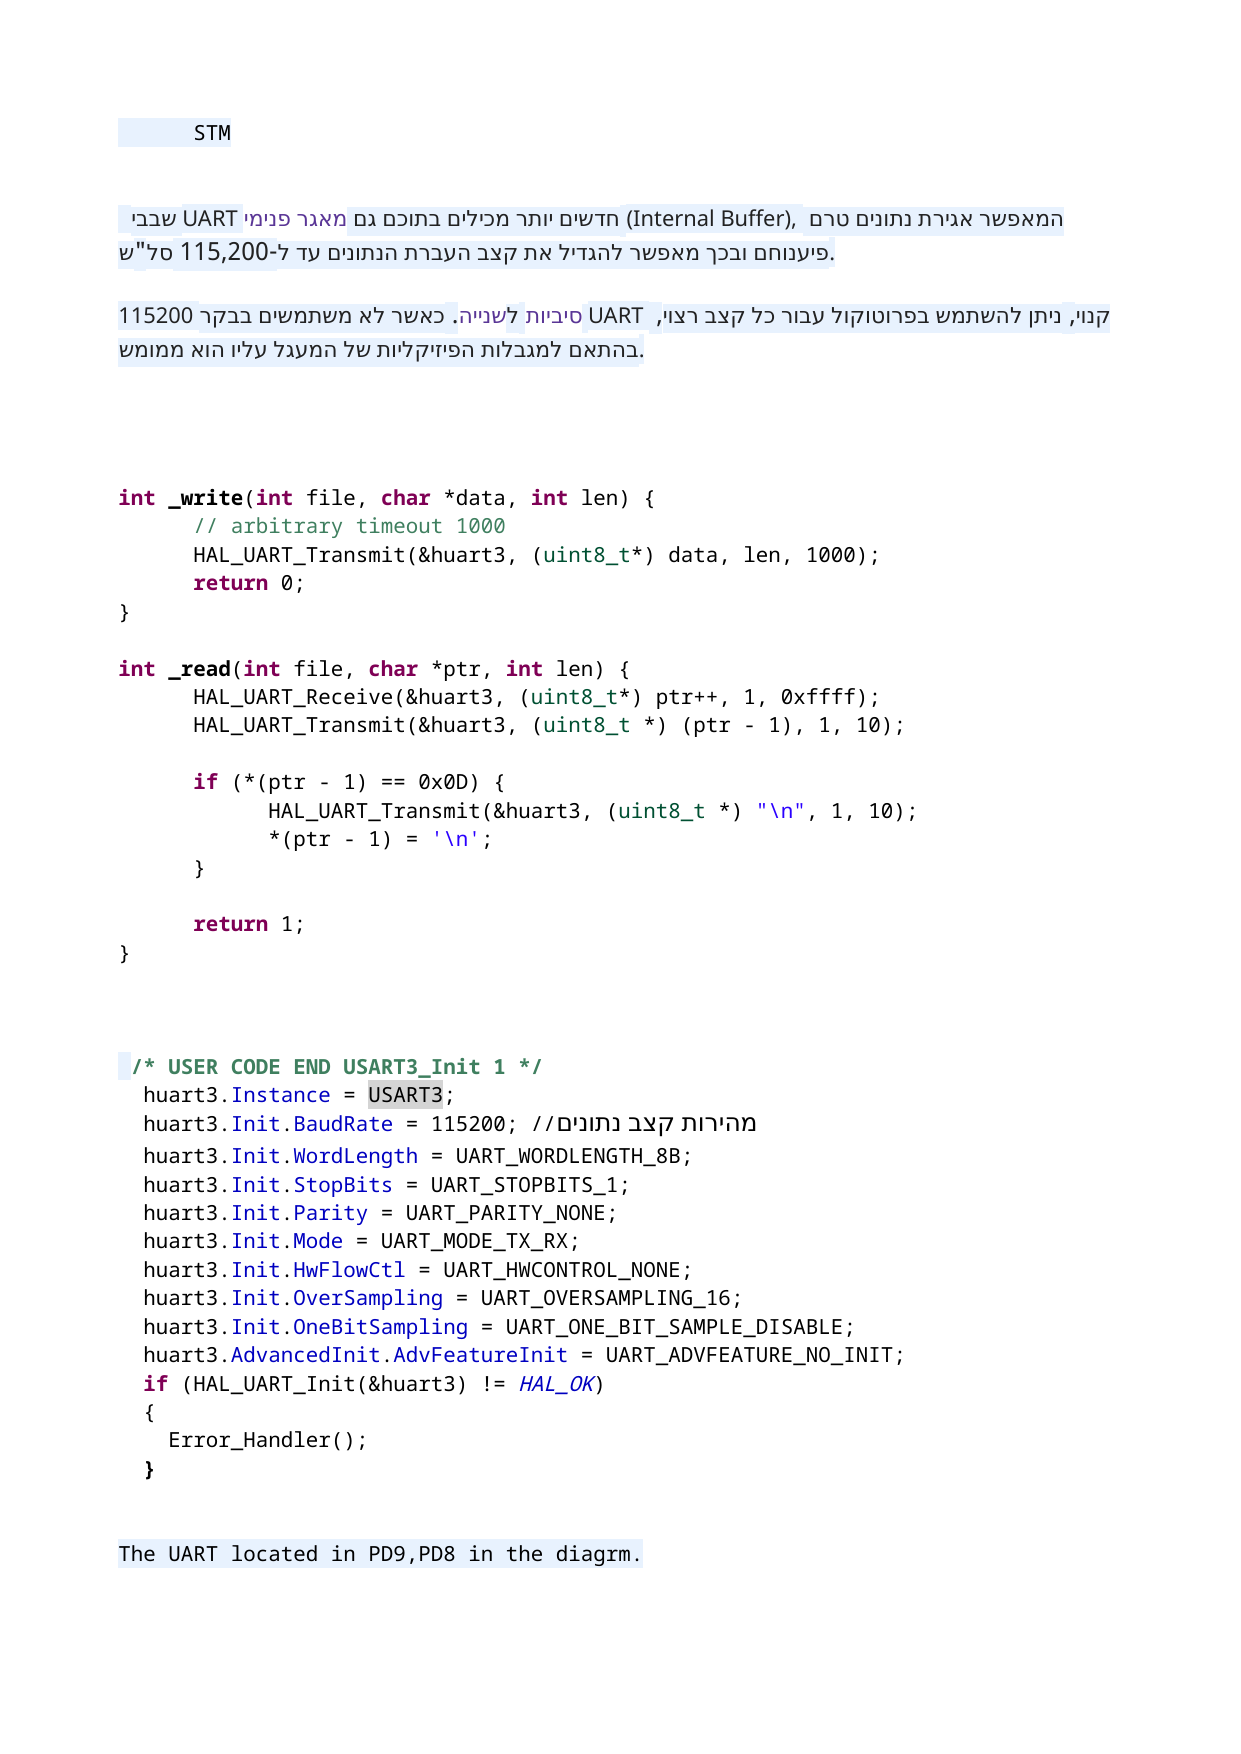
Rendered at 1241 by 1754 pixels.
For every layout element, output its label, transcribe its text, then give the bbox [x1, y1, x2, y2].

text return 0; [118, 568, 1122, 597]
text } [118, 597, 1122, 625]
text huart3.Init.BaudRate = 115200; //מהירות קצב נתונים [118, 1109, 1122, 1141]
text int _write(int file, char *data, int len) { [118, 483, 1122, 511]
text huart3.Init.OverSampling = UART_OVERSAMPLING_16; [118, 1283, 1122, 1312]
text if (HAL_UART_Init(&huart3) != HAL_OK) [118, 1369, 1122, 1397]
text HAL_UART_Transmit(&huart3, (uint8_t *) (ptr - 1), 1, 10); [118, 711, 1122, 739]
text } [118, 853, 1122, 881]
text // arbitrary timeout 1000 [118, 511, 1122, 540]
text int _read(int file, char *ptr, int len) { [118, 654, 1122, 682]
text שבבי UART חדשים יותר מכילים בתוכם גם מאגר פנימי (Internal Buffer), המאפשר אגירת נתונים טרם פיענוחם ובכך מאפשר להגדיל את קצב העברת הנתונים עד ל-115,200 סל"ש. [118, 203, 1122, 271]
text huart3.Init.Parity = UART_PARITY_NONE; [118, 1198, 1122, 1227]
text { [118, 1397, 1122, 1426]
text Error_Handler(); [118, 1426, 1122, 1454]
text huart3.Init.Mode = UART_MODE_TX_RX; [118, 1227, 1122, 1255]
text HAL_UART_Receive(&huart3, (uint8_t*) ptr++, 1, 0xffff); [118, 682, 1122, 711]
text huart3.Init.HwFlowCtl = UART_HWCONTROL_NONE; [118, 1255, 1122, 1283]
text STM [118, 118, 1122, 147]
text HAL_UART_Transmit(&huart3, (uint8_t *) "\n", 1, 10); [118, 796, 1122, 824]
text /* USER CODE END USART3_Init 1 */ [118, 1052, 1122, 1080]
text 115200 סיביות לשנייה. כאשר לא משתמשים בבקר UART קנוי, ניתן להשתמש בפרוטוקול עבור כל קצב רצוי, בהתאם למגבלות הפיזיקליות של המעגל עליו הוא ממומש. [118, 301, 1122, 367]
text huart3.Init.OneBitSampling = UART_ONE_BIT_SAMPLE_DISABLE; [118, 1312, 1122, 1340]
text return 1; [118, 909, 1122, 938]
text huart3.Instance = USART3; [118, 1080, 1122, 1109]
text huart3.AdvancedInit.AdvFeatureInit = UART_ADVFEATURE_NO_INIT; [118, 1340, 1122, 1369]
text huart3.Init.WordLength = UART_WORDLENGTH_8B; [118, 1141, 1122, 1170]
text HAL_UART_Transmit(&huart3, (uint8_t*) data, len, 1000); [118, 540, 1122, 568]
text *(ptr - 1) = '\n'; [118, 824, 1122, 853]
text if (*(ptr - 1) == 0x0D) { [118, 767, 1122, 796]
text The UART located in PD9,PD8 in the diagrm. [118, 1539, 1122, 1568]
text } [118, 1454, 1122, 1482]
text huart3.Init.StopBits = UART_STOPBITS_1; [118, 1170, 1122, 1198]
text } [118, 938, 1122, 966]
